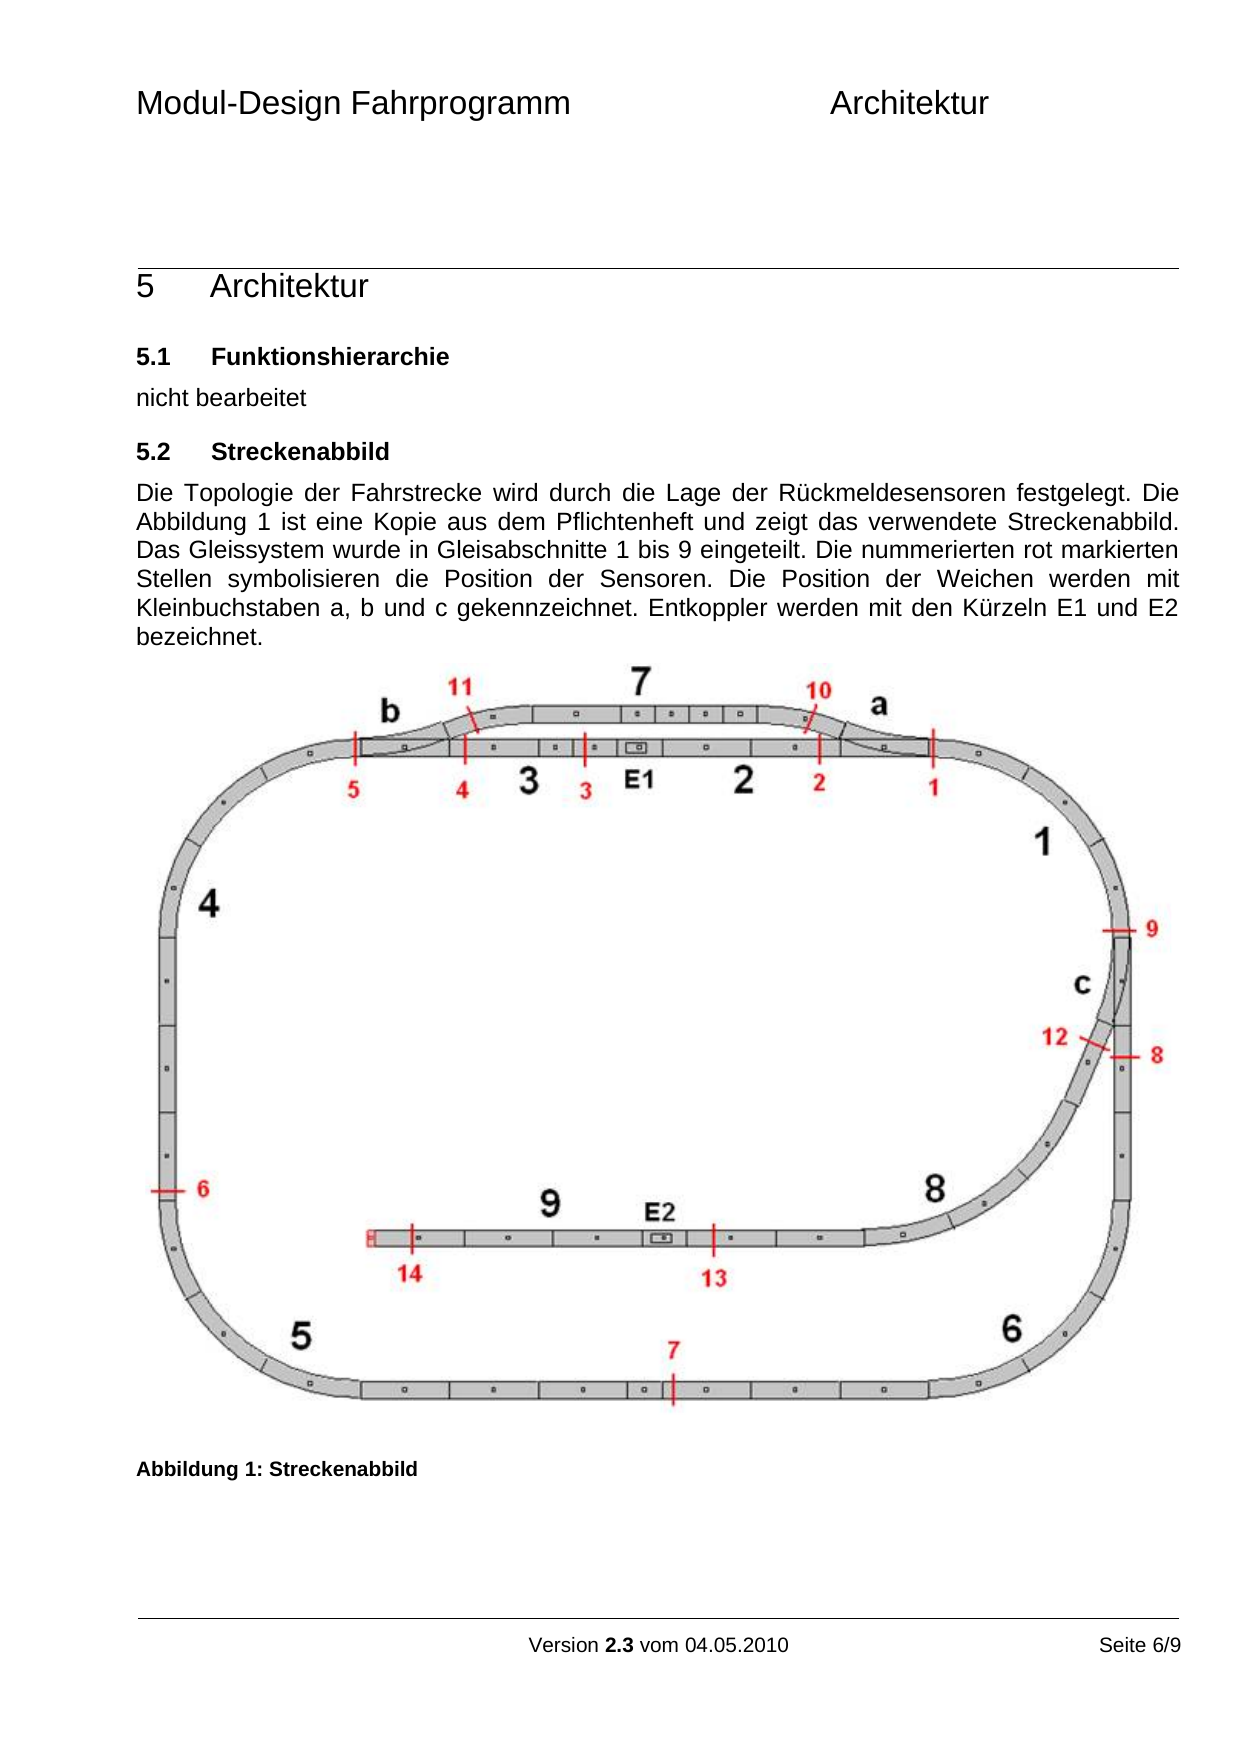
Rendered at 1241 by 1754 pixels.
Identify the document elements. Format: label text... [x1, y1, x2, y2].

subtitle Architektur [136, 289, 1181, 304]
subtitle Funktionshierarchie [136, 342, 1181, 371]
text nicht bearbeitet [136, 383, 1181, 412]
picture [145, 663, 1172, 1416]
text Die Topologie der Fahrstrecke wird durch die Lage der Rückmeldesensoren festgelegt. Die Abbildung 1 ist eine Kopie aus dem Pflichtenheft und zeigt das verwendete Streckenabbild. Das Gleissystem wurde in Gleisabschnitte 1 bis 9 eingeteilt. Die nummerierten rot markierten Stellen symbolisieren die Position der Sensoren. Die Position der Weichen werden mit Kleinbuchstaben a, b und c gekennzeichnet. Entkoppler werden mit den Kürzeln E1 und E2 bezeichnet. [136, 478, 1181, 651]
subtitle Streckenabbild [136, 437, 1181, 466]
text Abbildung 1: Streckenabbild [136, 1457, 1181, 1481]
